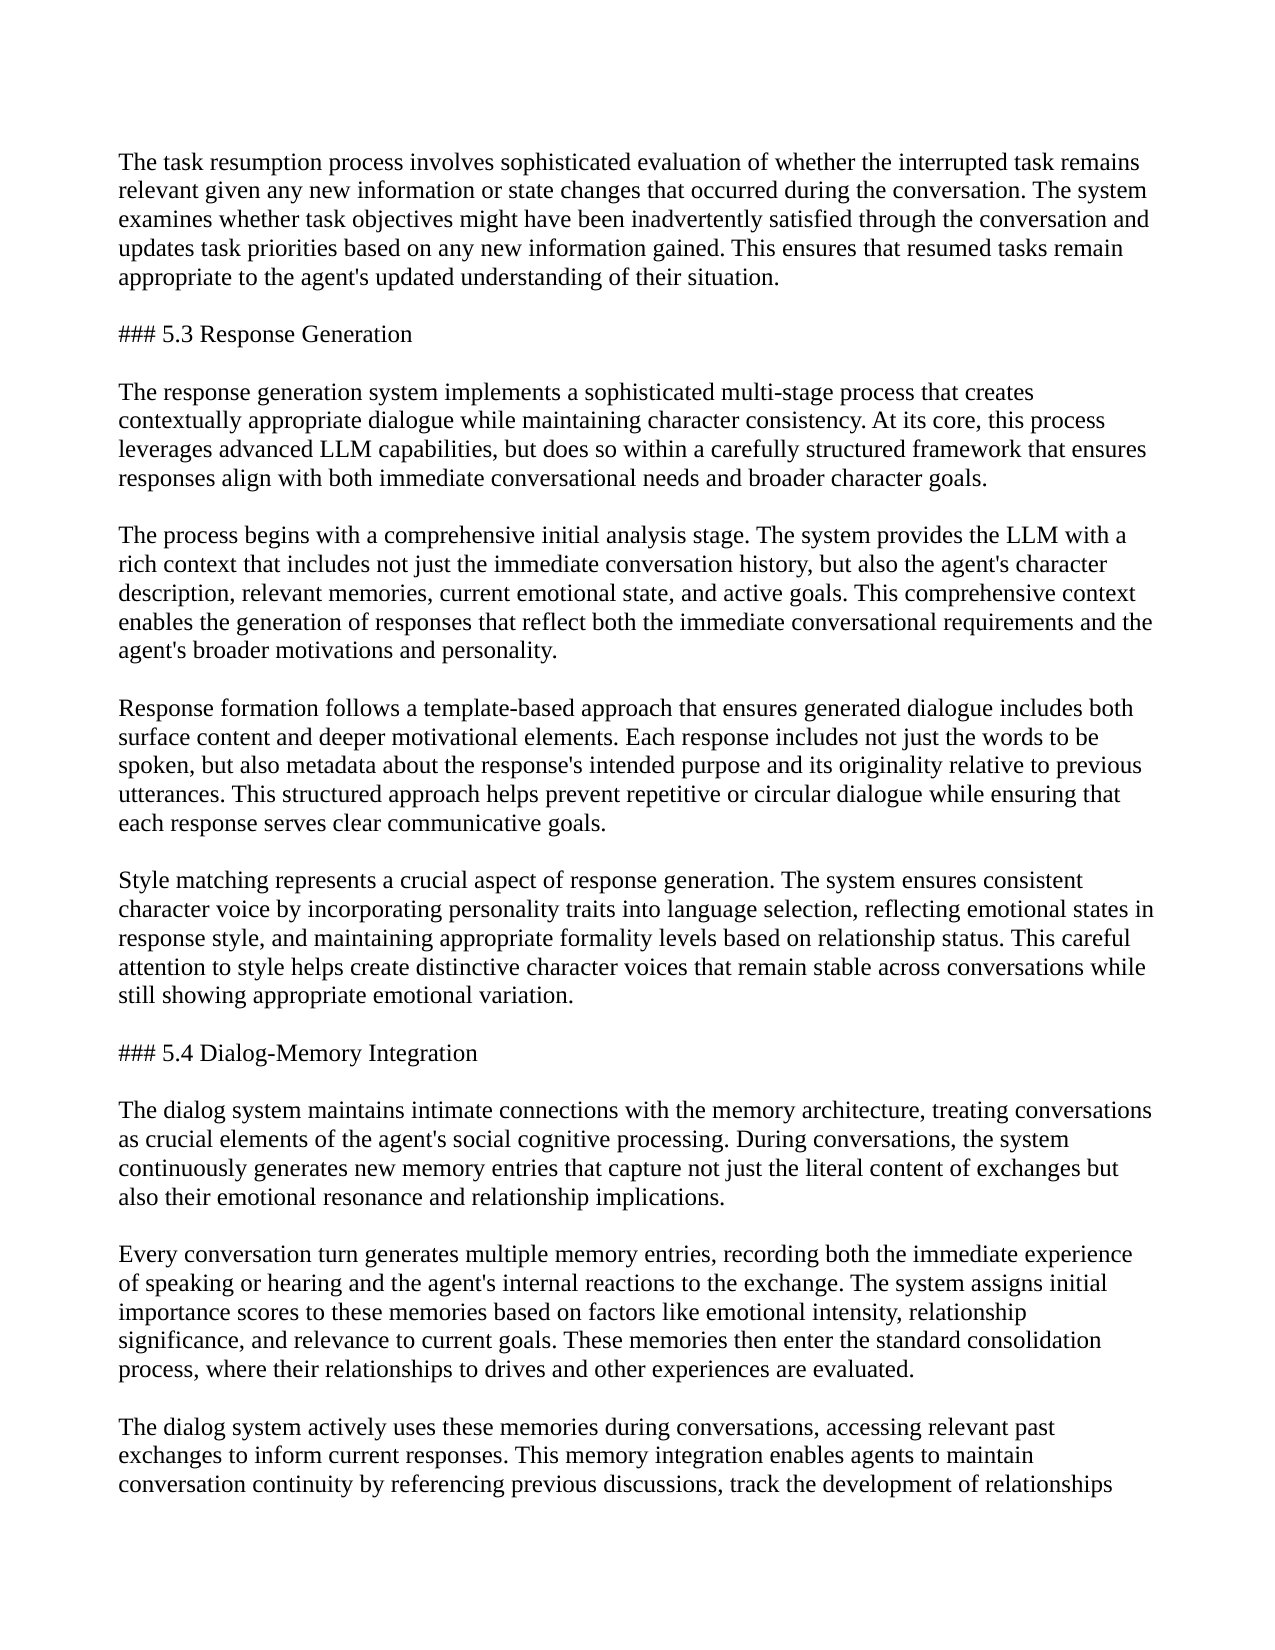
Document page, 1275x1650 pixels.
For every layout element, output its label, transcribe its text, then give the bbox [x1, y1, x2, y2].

text ### 5.4 Dialog-Memory Integration [118, 1038, 1157, 1067]
text The process begins with a comprehensive initial analysis stage. The system provides the LLM with a rich context that includes not just the immediate conversation history, but also the agent's character description, relevant memories, current emotional state, and active goals. This comprehensive context enables the generation of responses that reflect both the immediate conversational requirements and the agent's broader motivations and personality. [118, 521, 1157, 664]
text The task resumption process involves sophisticated evaluation of whether the interrupted task remains relevant given any new information or state changes that occurred during the conversation. The system examines whether task objectives might have been inadvertently satisfied through the conversation and updates task priorities based on any new information gained. This ensures that resumed tasks remain appropriate to the agent's updated understanding of their situation. [118, 147, 1157, 291]
text Style matching represents a crucial aspect of response generation. The system ensures consistent character voice by incorporating personality traits into language selection, reflecting emotional states in response style, and maintaining appropriate formality levels based on relationship status. This careful attention to style helps create distinctive character voices that remain stable across conversations while still showing appropriate emotional variation. [118, 866, 1157, 1009]
text The dialog system maintains intimate connections with the memory architecture, treating conversations as crucial elements of the agent's social cognitive processing. During conversations, the system continuously generates new memory entries that capture not just the literal content of exchanges but also their emotional resonance and relationship implications. [118, 1096, 1157, 1211]
text ### 5.3 Response Generation [118, 319, 1157, 348]
text The response generation system implements a sophisticated multi-stage process that creates contextually appropriate dialogue while maintaining character consistency. At its core, this process leverages advanced LLM capabilities, but does so within a carefully structured framework that ensures responses align with both immediate conversational needs and broader character goals. [118, 377, 1157, 492]
text Every conversation turn generates multiple memory entries, recording both the immediate experience of speaking or hearing and the agent's internal reactions to the exchange. The system assigns initial importance scores to these memories based on factors like emotional intensity, relationship significance, and relevance to current goals. These memories then enter the standard consolidation process, where their relationships to drives and other experiences are evaluated. [118, 1239, 1157, 1383]
text The dialog system actively uses these memories during conversations, accessing relevant past exchanges to inform current responses. This memory integration enables agents to maintain conversation continuity by referencing previous discussions, track the development of relationships [118, 1412, 1157, 1498]
text Response formation follows a template-based approach that ensures generated dialogue includes both surface content and deeper motivational elements. Each response includes not just the words to be spoken, but also metadata about the response's intended purpose and its originality relative to previous utterances. This structured approach helps prevent repetitive or circular dialogue while ensuring that each response serves clear communicative goals. [118, 693, 1157, 837]
